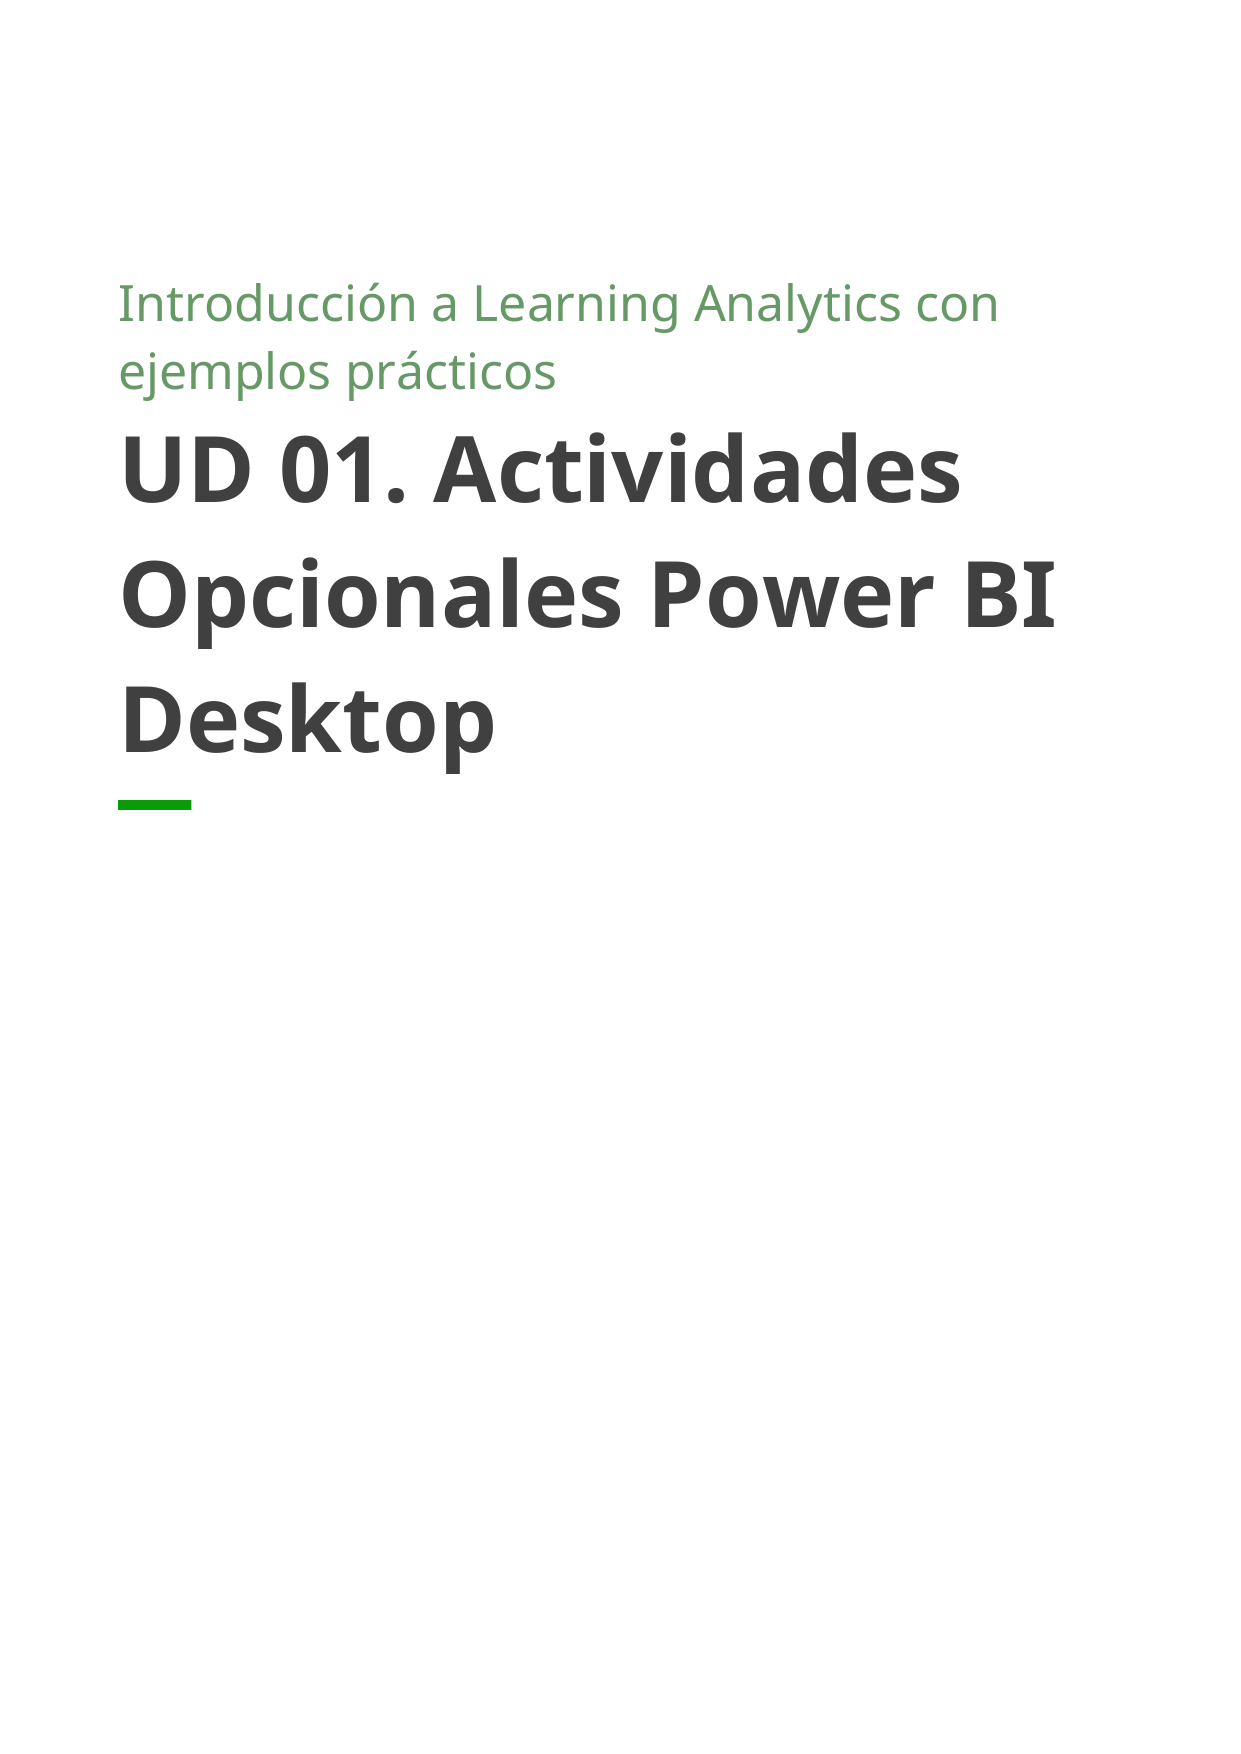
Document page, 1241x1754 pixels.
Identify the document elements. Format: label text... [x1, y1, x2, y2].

picture [118, 800, 192, 810]
title Introducción a Learning Analytics con ejemplos prácticos UD 01. Actividades Opcionales Power BI Desktop [118, 268, 1122, 779]
